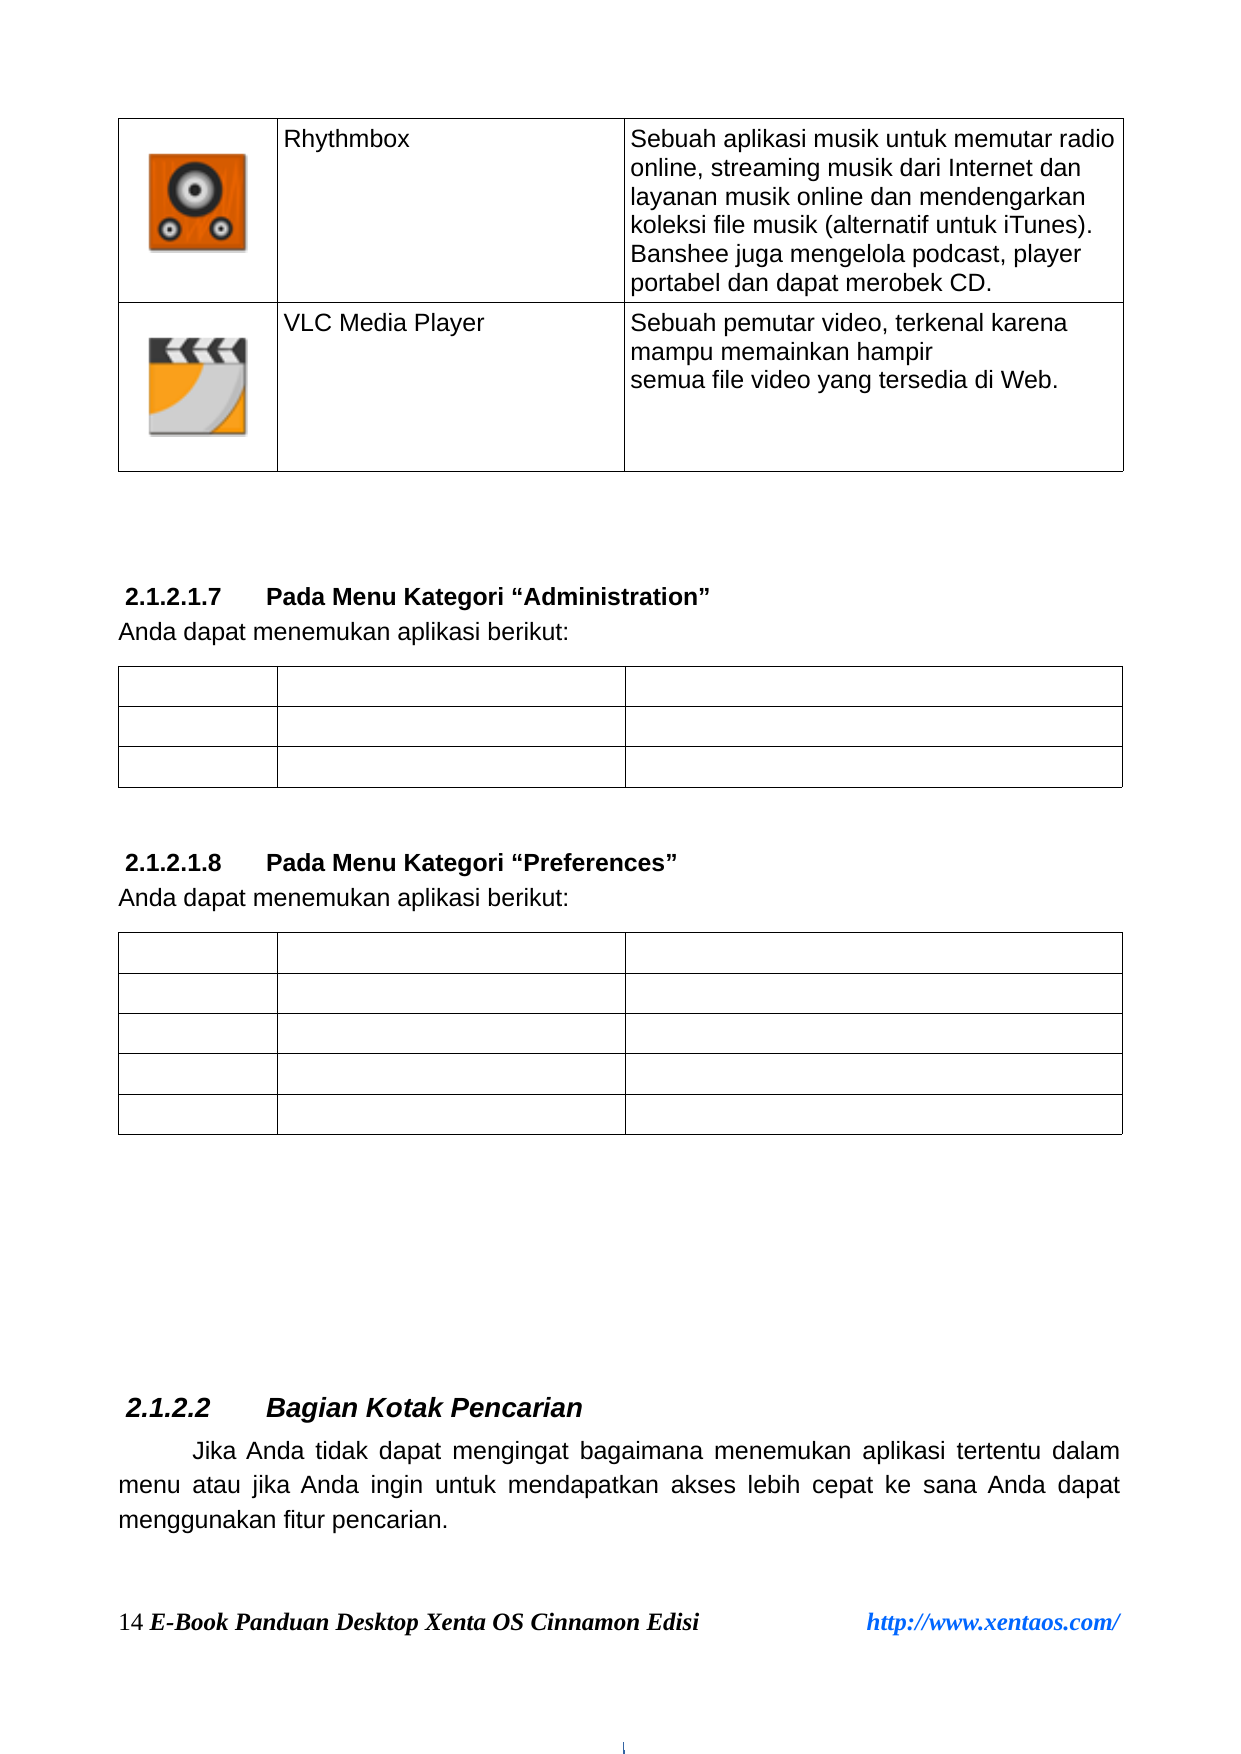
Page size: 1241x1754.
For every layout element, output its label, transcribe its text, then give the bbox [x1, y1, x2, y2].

table_cell [278, 974, 625, 1013]
subtitle Pada Menu Kategori “Administration” [118, 582, 1122, 610]
table_cell [278, 1014, 625, 1053]
table_cell [626, 974, 1122, 1013]
table_cell [119, 747, 277, 787]
table_cell Sebuah pemutar video, terkenal karena mampu memainkan hampir semua file video yang tersedia di Web. [625, 303, 1123, 471]
table_cell [119, 1095, 277, 1134]
text Anda dapat menemukan aplikasi berikut: [118, 617, 1122, 645]
table_header [278, 667, 625, 706]
table_cell [119, 707, 277, 746]
table_header [626, 933, 1122, 972]
subtitle Pada Menu Kategori “Preferences” [118, 848, 1122, 877]
table_cell [278, 747, 625, 787]
table_cell Sebuah aplikasi musik untuk memutar radio online, streaming musik dari Internet dan layanan musik online dan mendengarkan koleksi file musik (alternatif untuk iTunes). Banshee juga mengelola podcast, player portabel dan dapat merobek CD. [625, 119, 1123, 302]
table_cell [119, 974, 277, 1013]
table_cell [278, 1054, 625, 1093]
table_cell [278, 1095, 625, 1134]
table_cell [119, 1014, 277, 1053]
picture [147, 336, 248, 437]
table_header [278, 933, 625, 972]
table_cell [119, 1054, 277, 1093]
table_cell VLC Media Player [278, 303, 624, 471]
table_cell [626, 747, 1122, 787]
table_cell [626, 707, 1122, 746]
table_cell [626, 1054, 1122, 1093]
table_cell [626, 1095, 1122, 1134]
table_cell Rhythmbox [278, 119, 624, 302]
subtitle Bagian Kotak Pencarian [118, 1392, 1122, 1423]
table_cell [119, 303, 277, 471]
table_header [119, 667, 277, 706]
table_header [626, 667, 1122, 706]
text Jika Anda tidak dapat mengingat bagaimana menemukan aplikasi tertentu dalam menu atau jika Anda ingin untuk mendapatkan akses lebih cepat ke sana Anda dapat menggunakan fitur pencarian. [118, 1436, 1122, 1534]
table_header [119, 933, 277, 972]
table_cell [278, 707, 625, 746]
table_cell [119, 119, 277, 302]
table_cell [626, 1014, 1122, 1053]
text Anda dapat menemukan aplikasi berikut: [118, 883, 1122, 912]
picture [147, 152, 248, 253]
